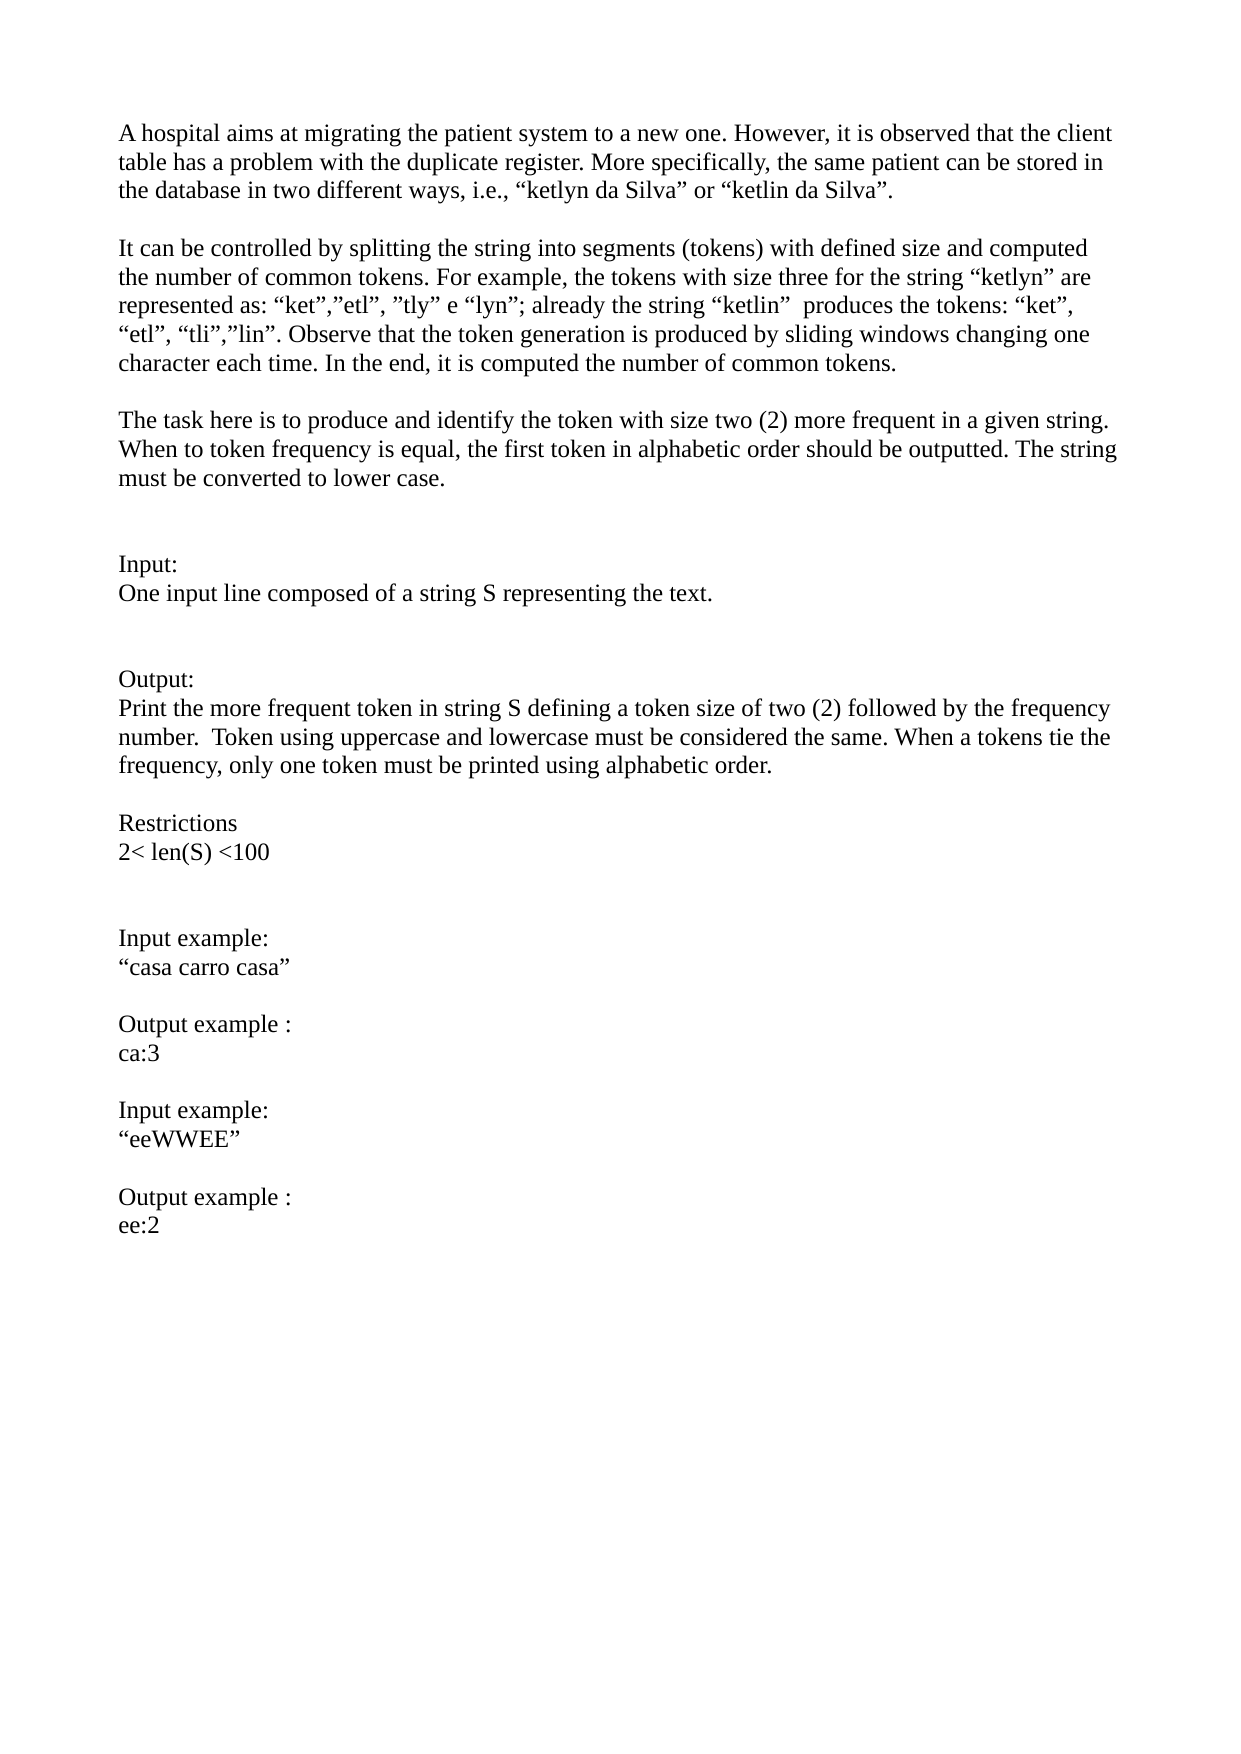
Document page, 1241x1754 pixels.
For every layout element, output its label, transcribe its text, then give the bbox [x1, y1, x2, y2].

text Input: [118, 549, 1122, 578]
text A hospital aims at migrating the patient system to a new one. However, it is observed that the client table has a problem with the duplicate register. More specifically, the same patient can be stored in the database in two different ways, i.e., “ketlyn da Silva” or “ketlin da Silva”. [118, 118, 1122, 204]
text The task here is to produce and identify the token with size two (2) more frequent in a given string. When to token frequency is equal, the first token in alphabetic order should be outputted. The string must be converted to lower case. [118, 406, 1122, 492]
text “casa carro casa” [118, 952, 1122, 981]
text Restrictions [118, 808, 1122, 837]
text Input example: [118, 923, 1122, 952]
text “eeWWEE” [118, 1124, 1122, 1153]
text ee:2 [118, 1211, 1122, 1239]
text Output: [118, 664, 1122, 693]
text Print the more frequent token in string S defining a token size of two (2) followed by the frequency number. Token using uppercase and lowercase must be considered the same. When a tokens tie the frequency, only one token must be printed using alphabetic order. [118, 693, 1122, 779]
text 2< len(S) <100 [118, 837, 1122, 866]
text It can be controlled by splitting the string into segments (tokens) with defined size and computed the number of common tokens. For example, the tokens with size three for the string “ketlyn” are represented as: “ket”,”etl”, ”tly” e “lyn”; already the string “ketlin” produces the tokens: “ket”, “etl”, “tli”,”lin”. Observe that the token generation is produced by sliding windows changing one character each time. In the end, it is computed the number of common tokens. [118, 233, 1122, 377]
text ca:3 [118, 1038, 1122, 1067]
text One input line composed of a string S representing the text. [118, 578, 1122, 607]
text Output example : [118, 1009, 1122, 1038]
text Output example : [118, 1182, 1122, 1211]
text Input example: [118, 1096, 1122, 1124]
